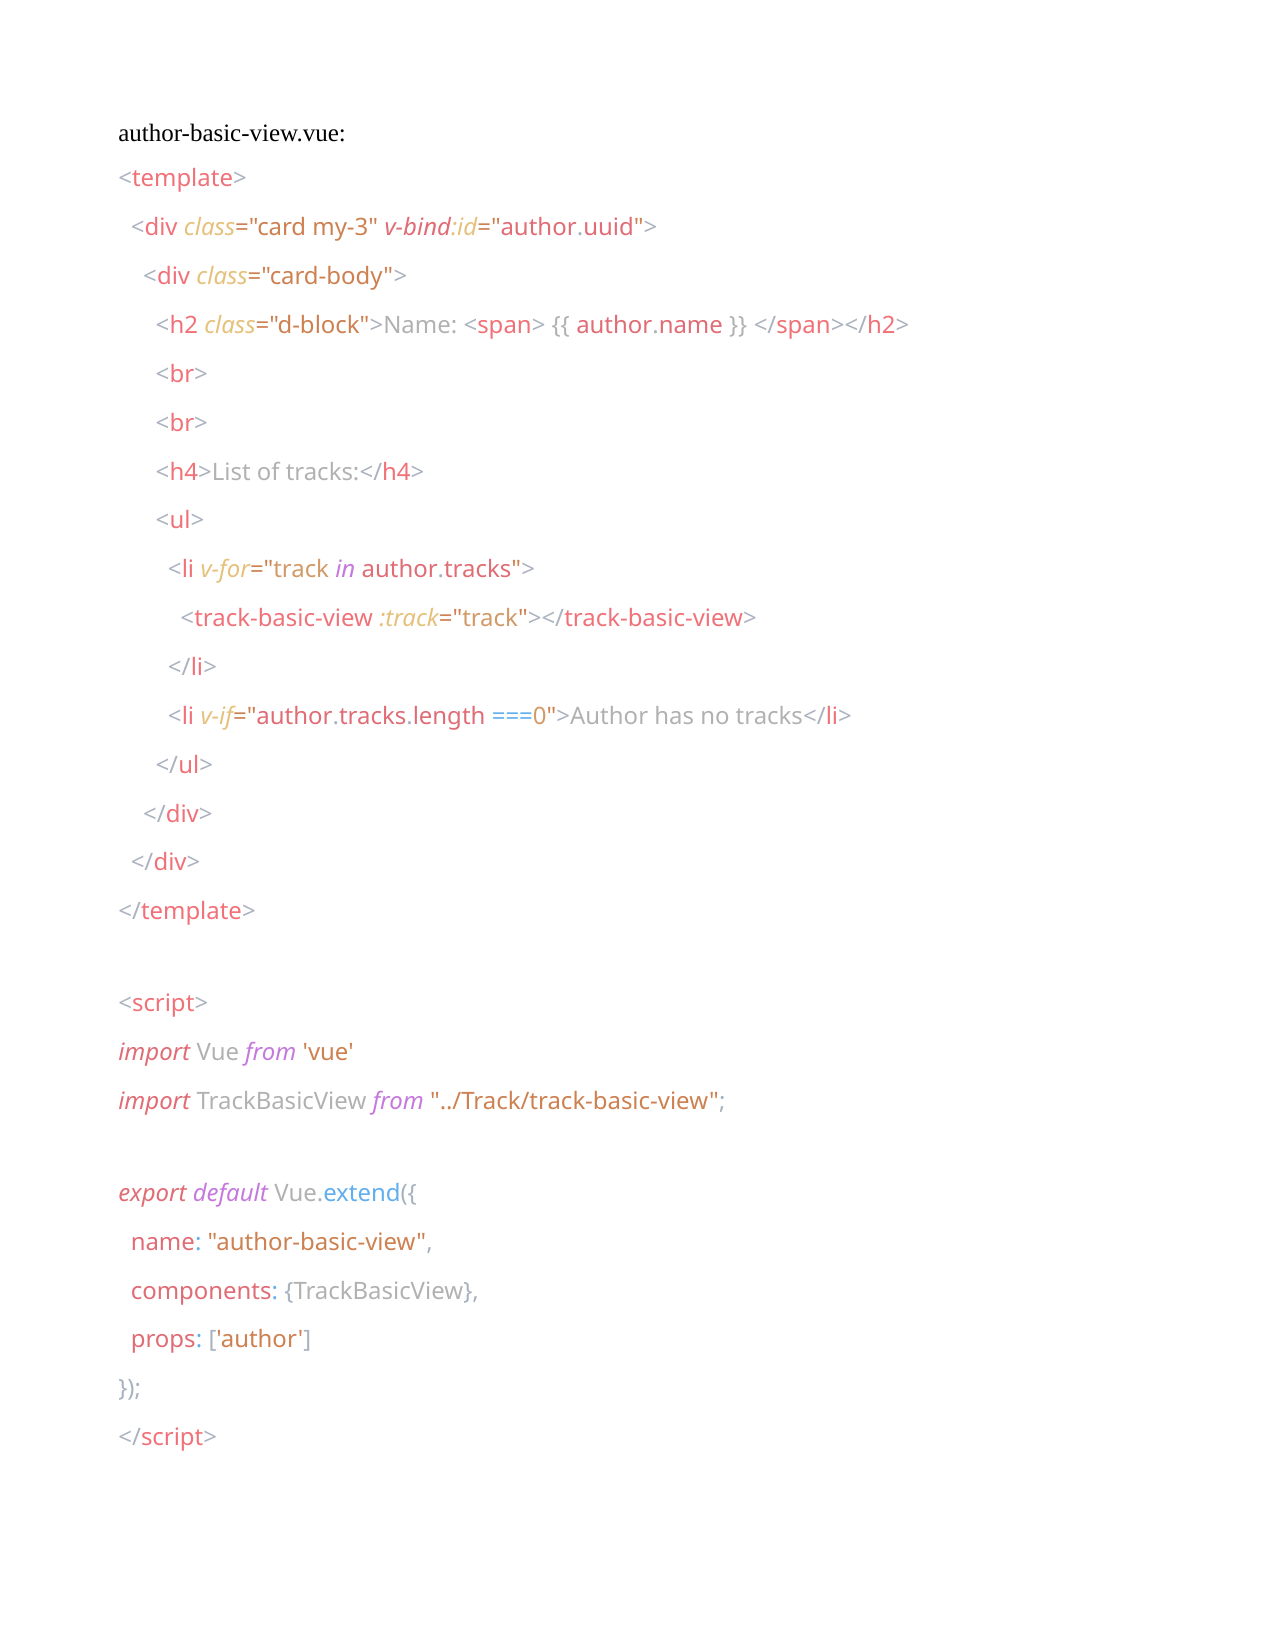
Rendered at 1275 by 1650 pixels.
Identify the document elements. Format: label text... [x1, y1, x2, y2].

text author-basic-view.vue: [118, 118, 1157, 147]
text <template> <div class="card my-3" v-bind:id="author.uuid"> <div class="card-body"> <h2 class="d-block">Name: <span> {{ author.name }} </span></h2> <br> <br> <h4>List of tracks:</h4> <ul> <li v-for="track in author.tracks"> <track-basic-view :track="track"></track-basic-view> </li> <li v-if="author.tracks.length ===0">Author has no tracks</li> </ul> </div> </div> </template> <script> import Vue from 'vue' import TrackBasicView from "../Track/track-basic-view"; export default Vue.extend({ name: "author-basic-view", components: {TrackBasicView}, props: ['author'] }); </script> [118, 161, 1157, 1496]
